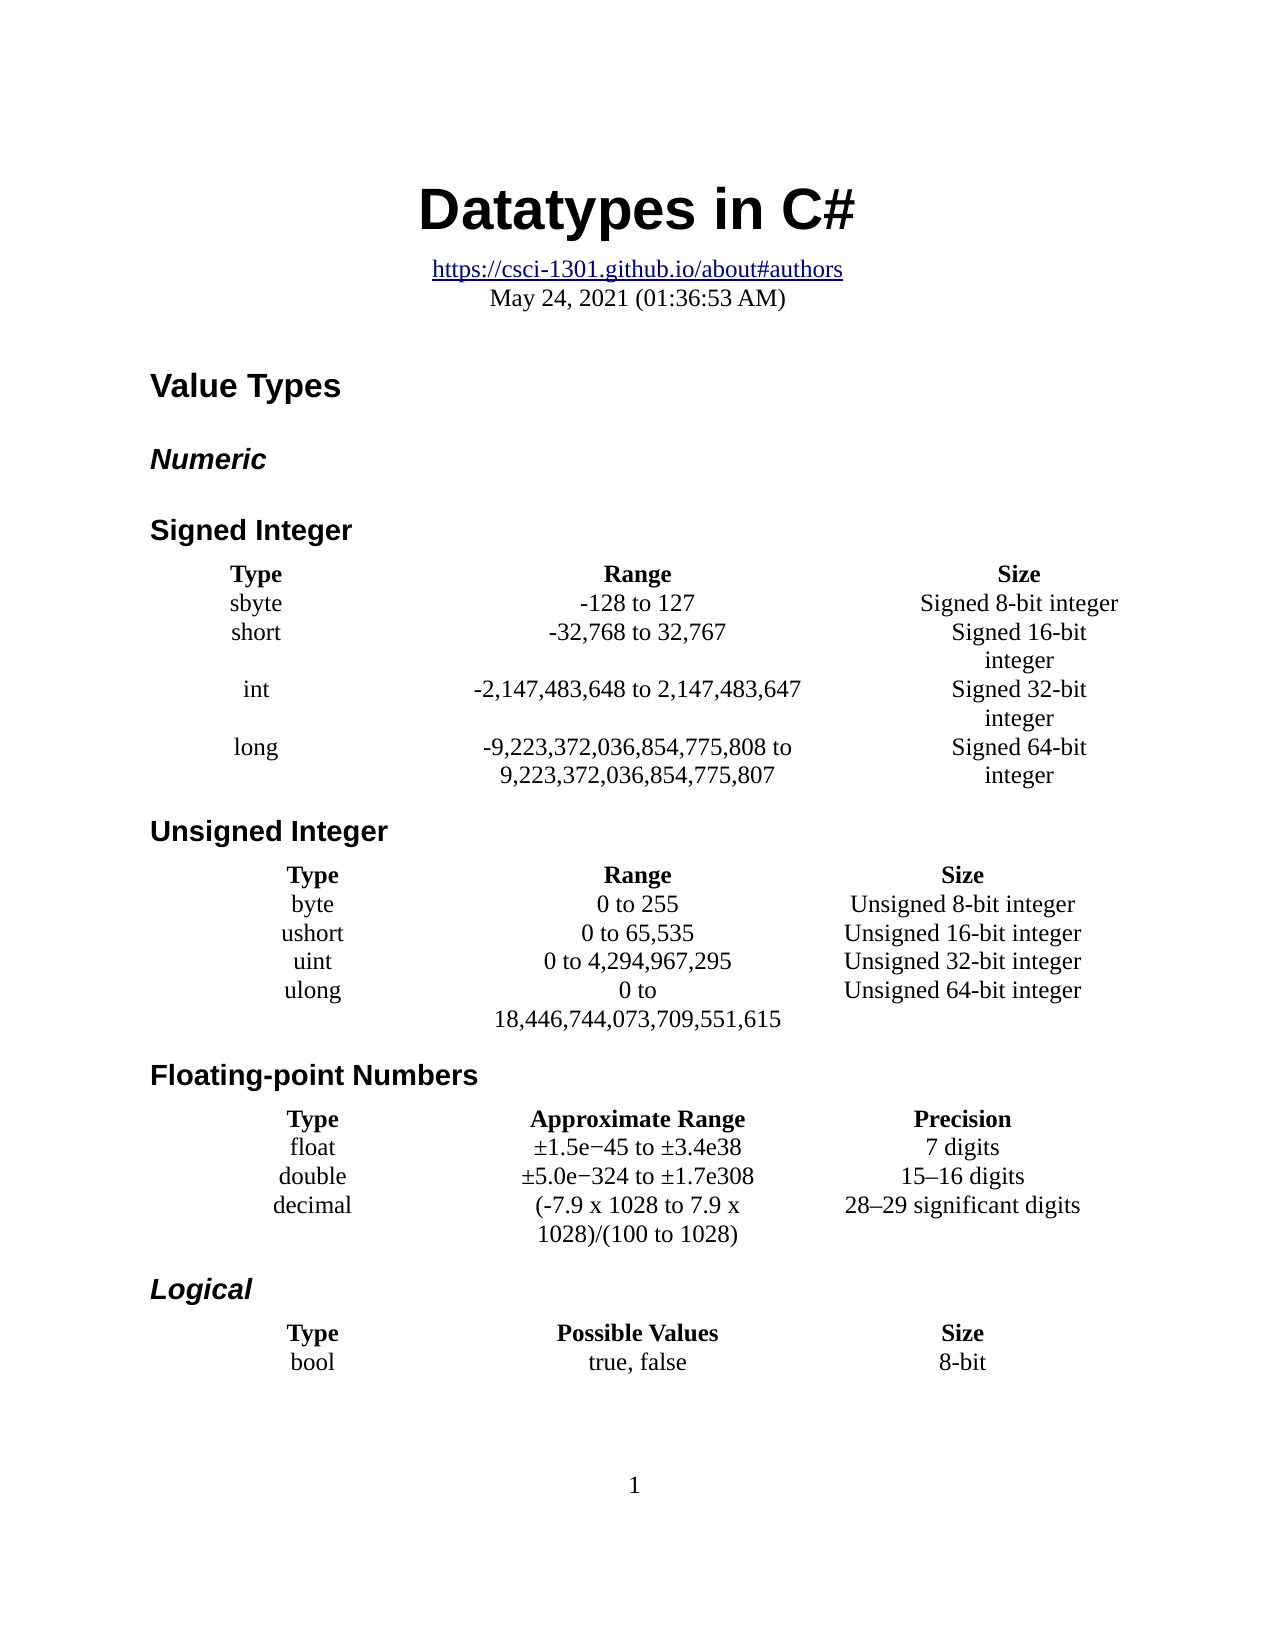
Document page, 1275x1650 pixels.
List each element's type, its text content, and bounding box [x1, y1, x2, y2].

table_header Type [150, 559, 362, 588]
table_cell true, false [475, 1347, 800, 1376]
table_header Size [800, 1319, 1125, 1347]
table_header Type [150, 1319, 475, 1347]
table_cell byte [150, 889, 475, 918]
subtitle Floating-point Numbers [150, 1058, 1125, 1091]
table_cell 8-bit [800, 1347, 1125, 1376]
table_header Type [150, 860, 475, 889]
table_cell 0 to 18,446,744,073,709,551,615 [475, 975, 800, 1033]
table_cell 7 digits [800, 1133, 1125, 1161]
table_header Type [150, 1104, 475, 1132]
table_cell 0 to 65,535 [475, 918, 800, 946]
table_header Precision [800, 1104, 1125, 1132]
table_cell 15–16 digits [800, 1161, 1125, 1190]
subtitle Numeric [150, 442, 1125, 476]
table_cell sbyte [150, 588, 362, 617]
table_header Possible Values [475, 1319, 800, 1347]
table_cell Unsigned 16-bit integer [800, 918, 1125, 946]
table_cell Signed 64-bit integer [913, 732, 1125, 789]
subtitle Logical [150, 1272, 1125, 1306]
table_cell bool [150, 1347, 475, 1376]
table_cell Unsigned 8-bit integer [800, 889, 1125, 918]
table_cell Signed 8-bit integer [913, 588, 1125, 617]
table_header Range [362, 559, 913, 588]
table_cell Signed 16-bit integer [913, 617, 1125, 674]
subtitle Value Types [150, 366, 1125, 404]
table_cell long [150, 732, 362, 789]
table_cell Signed 32-bit integer [913, 674, 1125, 732]
table_cell double [150, 1161, 475, 1190]
table_header Approximate Range [475, 1104, 800, 1132]
table_cell uint [150, 946, 475, 975]
table_cell ushort [150, 918, 475, 946]
table_cell -32,768 to 32,767 [362, 617, 913, 674]
table_cell -128 to 127 [362, 588, 913, 617]
table_cell float [150, 1133, 475, 1161]
table_cell 28–29 significant digits [800, 1190, 1125, 1247]
text https://csci-1301.github.io/about#authors [150, 254, 1125, 283]
table_header Size [913, 559, 1125, 588]
table_cell 0 to 4,294,967,295 [475, 946, 800, 975]
table_cell -9,223,372,036,854,775,808 to 9,223,372,036,854,775,807 [362, 732, 913, 789]
title Datatypes in C# [150, 175, 1125, 242]
table_cell Unsigned 64-bit integer [800, 975, 1125, 1033]
table_cell ±1.5e−45 to ±3.4e38 [475, 1133, 800, 1161]
table_cell 0 to 255 [475, 889, 800, 918]
table_cell decimal [150, 1190, 475, 1247]
table_header Size [800, 860, 1125, 889]
table_cell -2,147,483,648 to 2,147,483,647 [362, 674, 913, 732]
table_cell int [150, 674, 362, 732]
table_cell ±5.0e−324 to ±1.7e308 [475, 1161, 800, 1190]
table_cell (-7.9 x 1028 to 7.9 x 1028)/(100 to 1028) [475, 1190, 800, 1247]
table_header Range [475, 860, 800, 889]
subtitle Signed Integer [150, 513, 1125, 547]
subtitle Unsigned Integer [150, 814, 1125, 848]
text May 24, 2021 (01:36:53 AM) [150, 283, 1125, 312]
table_cell ulong [150, 975, 475, 1033]
table_cell Unsigned 32-bit integer [800, 946, 1125, 975]
table_cell short [150, 617, 362, 674]
